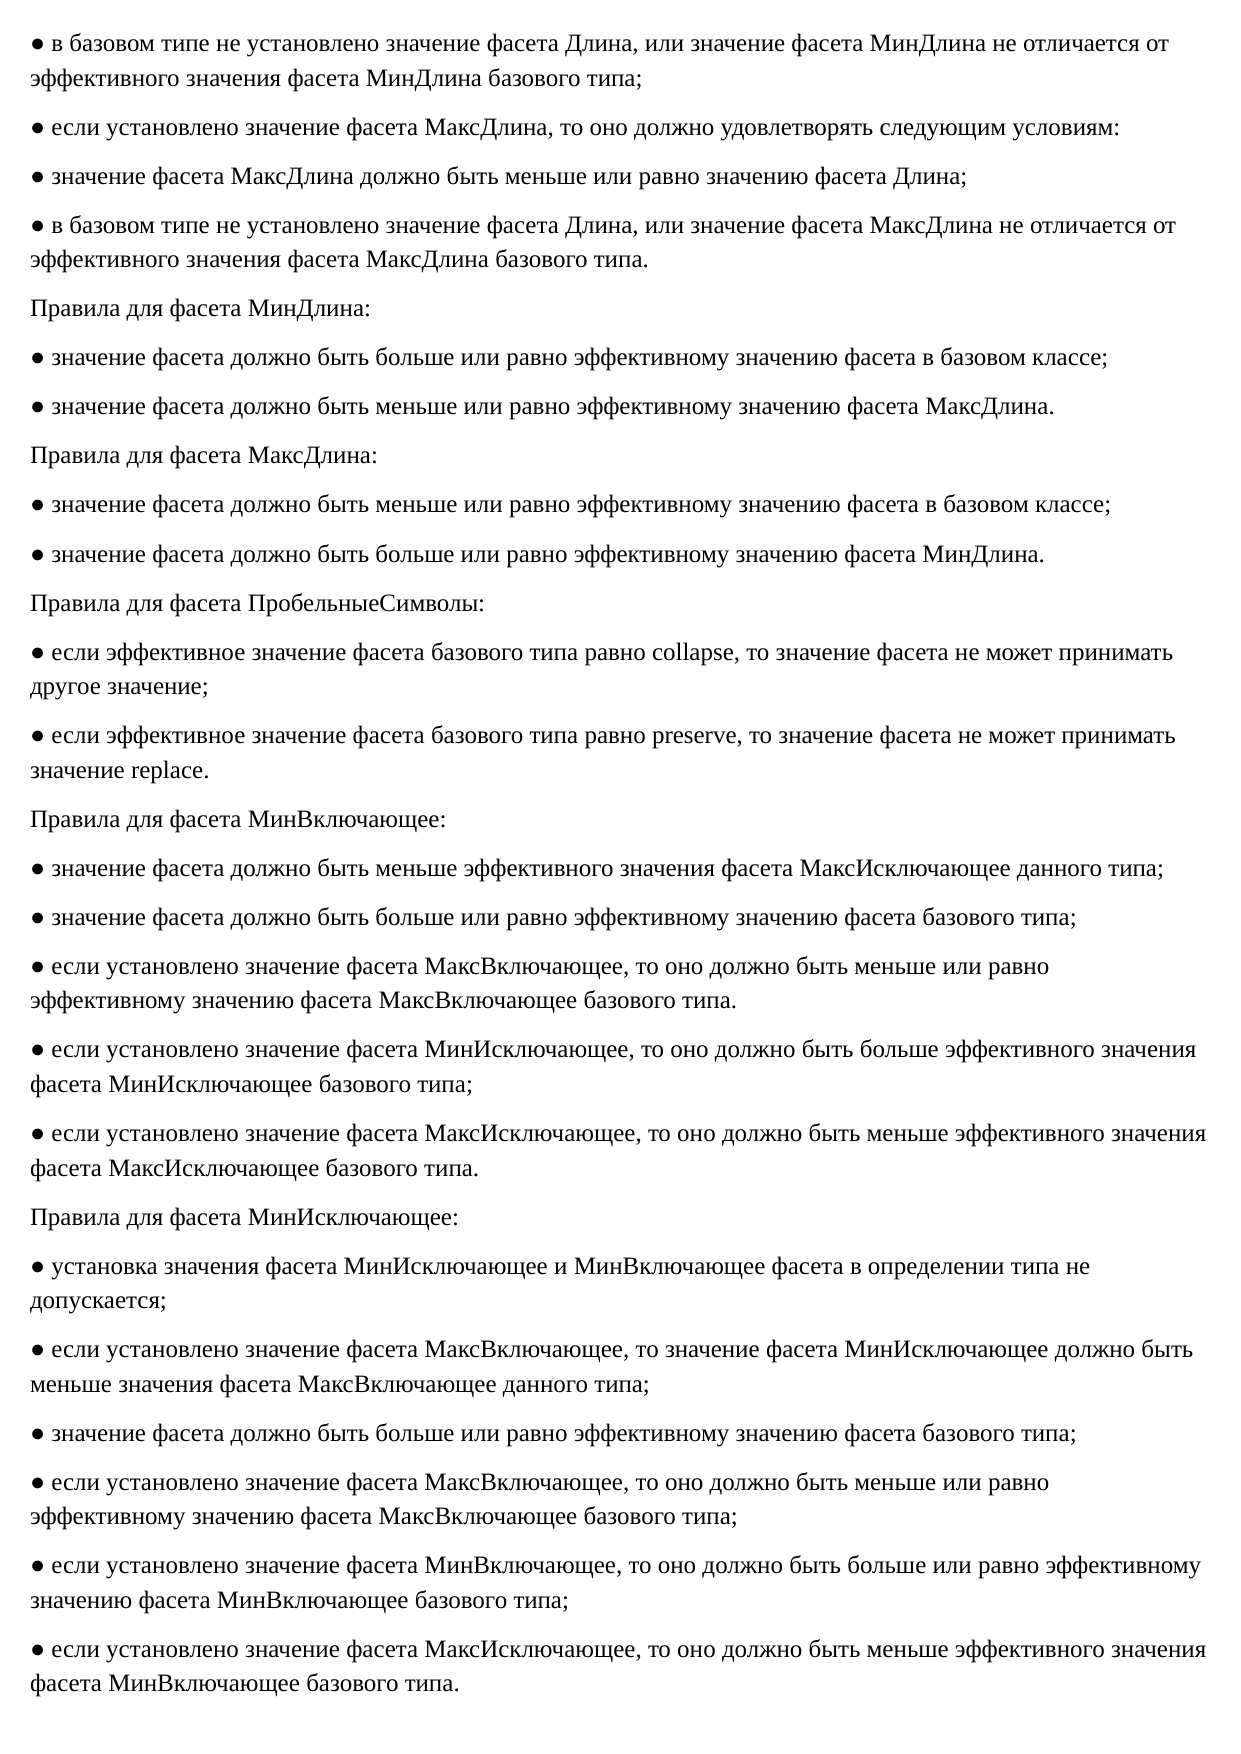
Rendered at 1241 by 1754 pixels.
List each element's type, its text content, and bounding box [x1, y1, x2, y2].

text ● значение фасета должно быть меньше или равно эффективному значению фасета в базовом классе; [30, 489, 1211, 518]
text ● значение фасета должно быть больше или равно эффективному значению фасета базового типа; [30, 1418, 1211, 1447]
text Правила для фасета ПробельныеСимволы: [30, 588, 1211, 616]
text ● если эффективное значение фасета базового типа равно preserve, то значение фасета не может принимать значение replace. [30, 720, 1211, 783]
text ● значение фасета должно быть больше или равно эффективному значению фасета МинДлина. [30, 539, 1211, 567]
text ● если установлено значение фасета МаксДлина, то оно должно удовлетворять следующим условиям: [30, 112, 1211, 140]
text ● значение фасета МаксДлина должно быть меньше или равно значению фасета Длина; [30, 161, 1211, 189]
text ● если эффективное значение фасета базового типа равно collapse, то значение фасета не может принимать другое значение; [30, 637, 1211, 700]
text ● значение фасета должно быть больше или равно эффективному значению фасета в базовом классе; [30, 342, 1211, 371]
text ● если установлено значение фасета МаксВключающее, то оно должно быть меньше или равно эффективному значению фасета МаксВключающее базового типа. [30, 951, 1211, 1014]
text Правила для фасета МинВключающее: [30, 804, 1211, 833]
text ● значение фасета должно быть больше или равно эффективному значению фасета базового типа; [30, 902, 1211, 931]
text ● если установлено значение фасета МаксВключающее, то оно должно быть меньше или равно эффективному значению фасета МаксВключающее базового типа; [30, 1467, 1211, 1530]
text Правила для фасета МаксДлина: [30, 441, 1211, 469]
text ● значение фасета должно быть меньше эффективного значения фасета МаксИсключающее данного типа; [30, 853, 1211, 882]
text Правила для фасета МинИсключающее: [30, 1202, 1211, 1230]
text ● если установлено значение фасета МаксИсключающее, то оно должно быть меньше эффективного значения фасета МинВключающее базового типа. [30, 1634, 1211, 1697]
text Правила для фасета МинДлина: [30, 293, 1211, 322]
text ● в базовом типе не установлено значение фасета Длина, или значение фасета МаксДлина не отличается от эффективного значения фасета МаксДлина базового типа. [30, 210, 1211, 273]
text ● если установлено значение фасета МинВключающее, то оно должно быть больше или равно эффективному значению фасета МинВключающее базового типа; [30, 1550, 1211, 1614]
text ● если установлено значение фасета МинИсключающее, то оно должно быть больше эффективного значения фасета МинИсключающее базового типа; [30, 1034, 1211, 1098]
text ● если установлено значение фасета МаксИсключающее, то оно должно быть меньше эффективного значения фасета МаксИсключающее базового типа. [30, 1118, 1211, 1181]
text ● значение фасета должно быть меньше или равно эффективному значению фасета МаксДлина. [30, 391, 1211, 420]
text ● установка значения фасета МинИсключающее и МинВключающее фасета в определении типа не допускается; [30, 1251, 1211, 1314]
text ● в базовом типе не установлено значение фасета Длина, или значение фасета МинДлина не отличается от эффективного значения фасета МинДлина базового типа; [30, 28, 1211, 91]
text ● если установлено значение фасета МаксВключающее, то значение фасета МинИсключающее должно быть меньше значения фасета МаксВключающее данного типа; [30, 1334, 1211, 1397]
